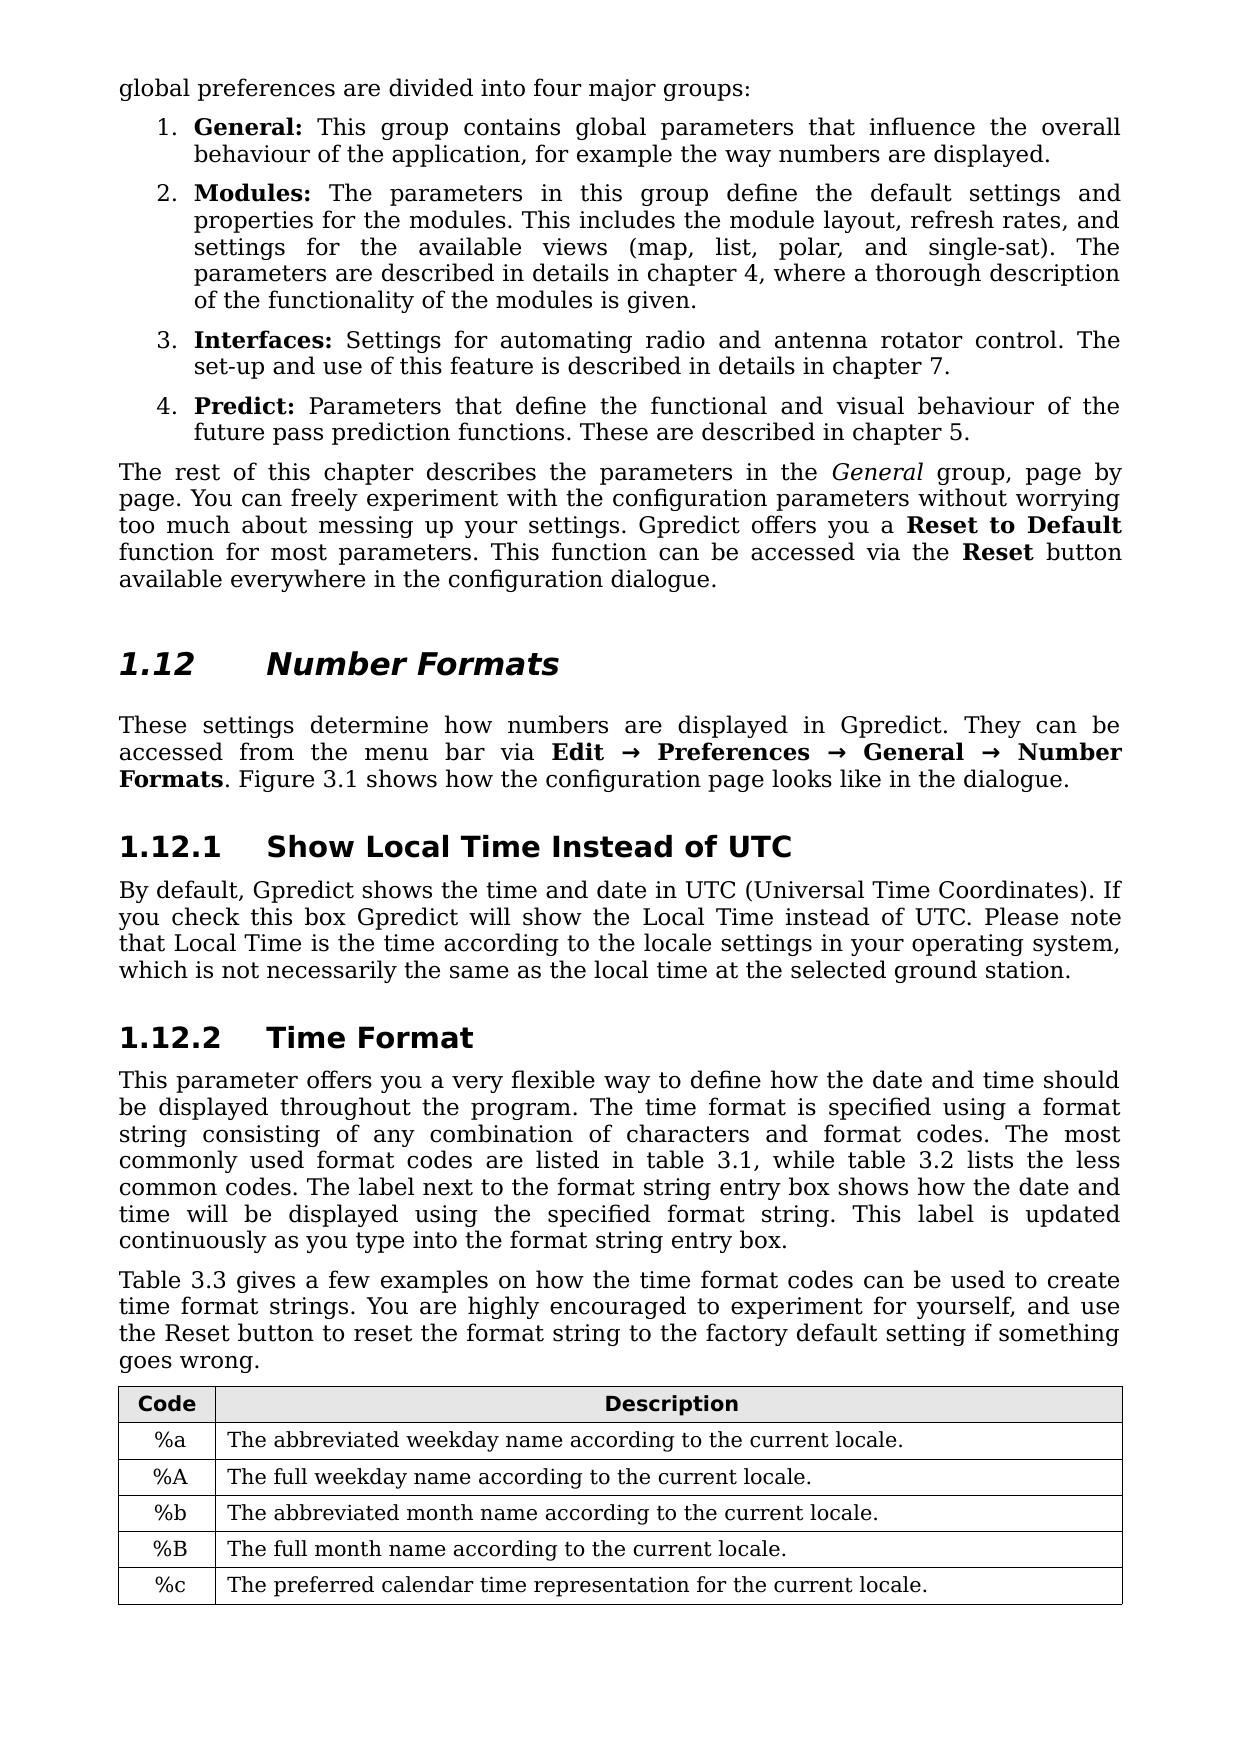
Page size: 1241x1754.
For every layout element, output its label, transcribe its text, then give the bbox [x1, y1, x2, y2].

text global preferences are divided into four major groups: [118, 75, 1122, 102]
list Predict: Parameters that define the functional and visual behaviour of the future pass prediction functions. These are described in chapter 5. [156, 393, 1122, 446]
list Modules: The parameters in this group define the default settings and properties for the modules. This includes the module layout, refresh rates, and settings for the available views (map, list, polar, and single-sat). The parameters are described in details in chapter 4, where a thorough description of the functionality of the modules is given. [156, 180, 1122, 314]
list General: This group contains global parameters that influence the overall behaviour of the application, for example the way numbers are displayed. [156, 114, 1122, 168]
table_cell The full month name according to the current locale. [216, 1532, 1122, 1567]
text These settings determine how numbers are displayed in Gpredict. They can be accessed from the menu bar via Edit → Preferences → General → Number Formats. Figure 3.1 shows how the configuration page looks like in the dialogue. [118, 712, 1122, 793]
table_cell %b [119, 1496, 215, 1531]
text The rest of this chapter describes the parameters in the General group, page by page. You can freely experiment with the configuration parameters without worrying too much about messing up your settings. Gpredict offers you a Reset to Default function for most parameters. This function can be accessed via the Reset button available everywhere in the configuration dialogue. [118, 459, 1122, 593]
subtitle Show Local Time Instead of UTC [118, 831, 1122, 864]
table_cell %a [119, 1423, 215, 1458]
subtitle Time Format [118, 1021, 1122, 1055]
table_header Code [119, 1387, 215, 1422]
table_cell The preferred calendar time representation for the current locale. [216, 1568, 1122, 1603]
table_cell The abbreviated weekday name according to the current locale. [216, 1423, 1122, 1458]
text Table 3.3 gives a few examples on how the time format codes can be used to create time format strings. You are highly encouraged to experiment for yourself, and use the Reset button to reset the format string to the factory default setting if something goes wrong. [118, 1267, 1122, 1373]
table_cell The full weekday name according to the current locale. [216, 1460, 1122, 1495]
text This parameter offers you a very flexible way to define how the date and time should be displayed throughout the program. The time format is specified using a format string consisting of any combination of characters and format codes. The most commonly used format codes are listed in table 3.1, while table 3.2 lists the less common codes. The label next to the format string entry box shows how the date and time will be displayed using the specified format string. This label is updated continuously as you type into the format string entry box. [118, 1068, 1122, 1254]
table_cell %c [119, 1568, 215, 1603]
text By default, Gpredict shows the time and date in UTC (Universal Time Coordinates). If you check this box Gpredict will show the Local Time instead of UTC. Please note that Local Time is the time according to the locale settings in your operating system, which is not necessarily the same as the local time at the selected ground station. [118, 877, 1122, 984]
subtitle Number Formats [118, 647, 1122, 683]
table_header Description [216, 1387, 1122, 1422]
table_cell %A [119, 1460, 215, 1495]
list Interfaces: Settings for automating radio and antenna rotator control. The set-up and use of this feature is described in details in chapter 7. [156, 326, 1122, 380]
table_cell %B [119, 1532, 215, 1567]
table_cell The abbreviated month name according to the current locale. [216, 1496, 1122, 1531]
